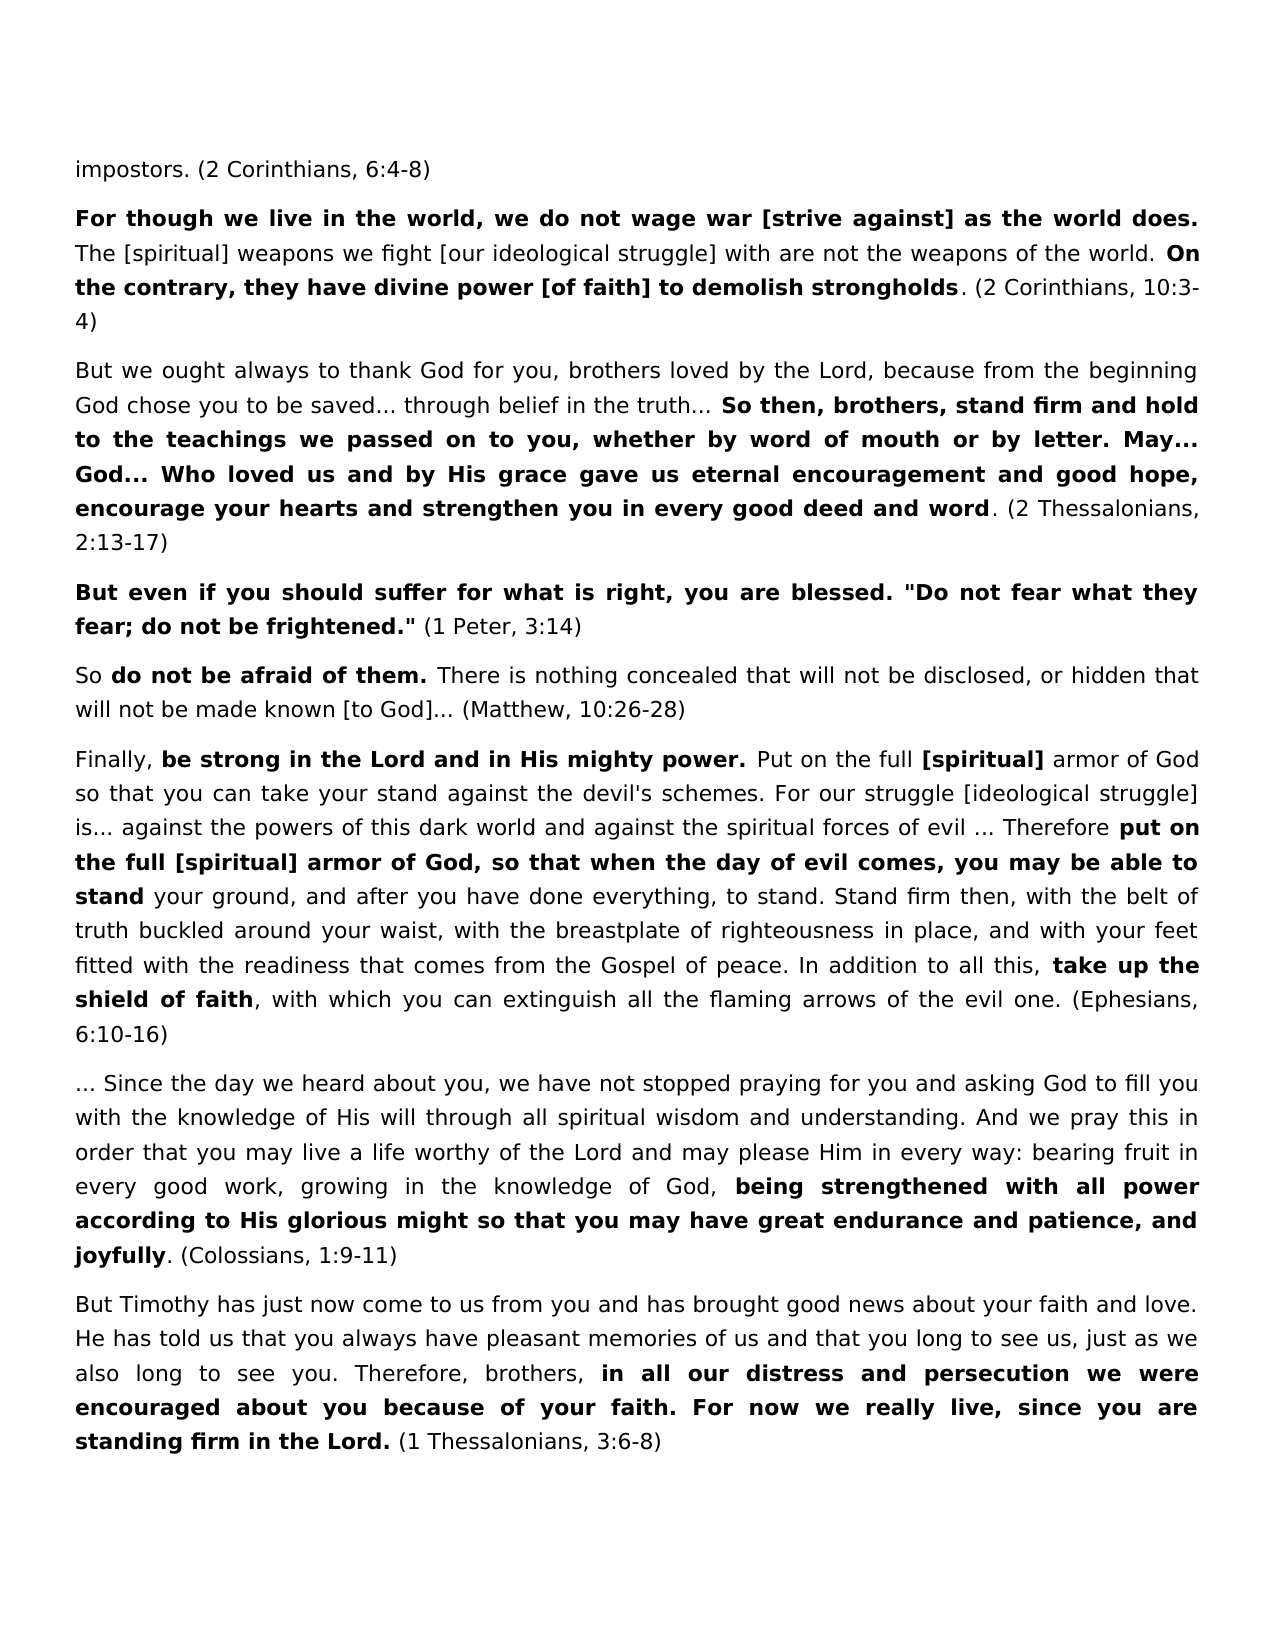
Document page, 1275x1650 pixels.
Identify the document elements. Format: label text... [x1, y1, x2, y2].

text But we ought always to thank God for you, brothers loved by the Lord, because from the beginning God chose you to be saved... through belief in the truth... So then, brothers, stand firm and hold to the teachings we passed on to you, whether by word of mouth or by letter. May... God... Who loved us and by His grace gave us eternal encouragement and good hope, encourage your hearts and strengthen you in every good deed and word. (2 Thessalonians, 2:13-17) [75, 351, 1200, 558]
text For though we live in the world, we do not wage war [strive against] as the world does. The [spiritual] weapons we fight [our ideological struggle] with are not the weapons of the world. On the contrary, they have divine power [of faith] to demolish strongholds. (2 Corinthians, 10:3-4) [75, 199, 1200, 337]
text Finally, be strong in the Lord and in His mighty power. Put on the full [spiritual] armor of God so that you can take your stand against the devil's schemes. For our struggle [ideological struggle] is... against the powers of this dark world and against the spiritual forces of evil ... Therefore put on the full [spiritual] armor of God, so that when the day of evil comes, you may be able to stand your ground, and after you have done everything, to stand. Stand firm then, with the belt of truth buckled around your waist, with the breastplate of righteousness in place, and with your feet fitted with the readiness that comes from the Gospel of peace. In addition to all this, take up the shield of faith, with which you can extinguish all the flaming arrows of the evil one. (Ephesians, 6:10-16) [75, 739, 1200, 1049]
text impostors. (2 Corinthians, 6:4-8) [75, 150, 1200, 184]
text But Timothy has just now come to us from you and has brought good news about your faith and love. He has told us that you always have pleasant memories of us and that you long to see us, just as we also long to see you. Therefore, brothers, in all our distress and persecution we were encouraged about you because of your faith. For now we really live, since you are standing firm in the Lord. (1 Thessalonians, 3:6-8) [75, 1285, 1200, 1457]
text ... Since the day we heard about you, we have not stopped praying for you and asking God to fill you with the knowledge of His will through all spiritual wisdom and understanding. And we pray this in order that you may live a life worthy of the Lord and may please Him in every way: bearing fruit in every good work, growing in the knowledge of God, being strengthened with all power according to His glorious might so that you may have great endurance and patience, and joyfully. (Colossians, 1:9-11) [75, 1064, 1200, 1270]
text But even if you should suffer for what is right, you are blessed. "Do not fear what they fear; do not be frightened." (1 Peter, 3:14) [75, 572, 1200, 641]
text So do not be afraid of them. There is nothing concealed that will not be disclosed, or hidden that will not be made known [to God]... (Matthew, 10:26-28) [75, 656, 1200, 725]
